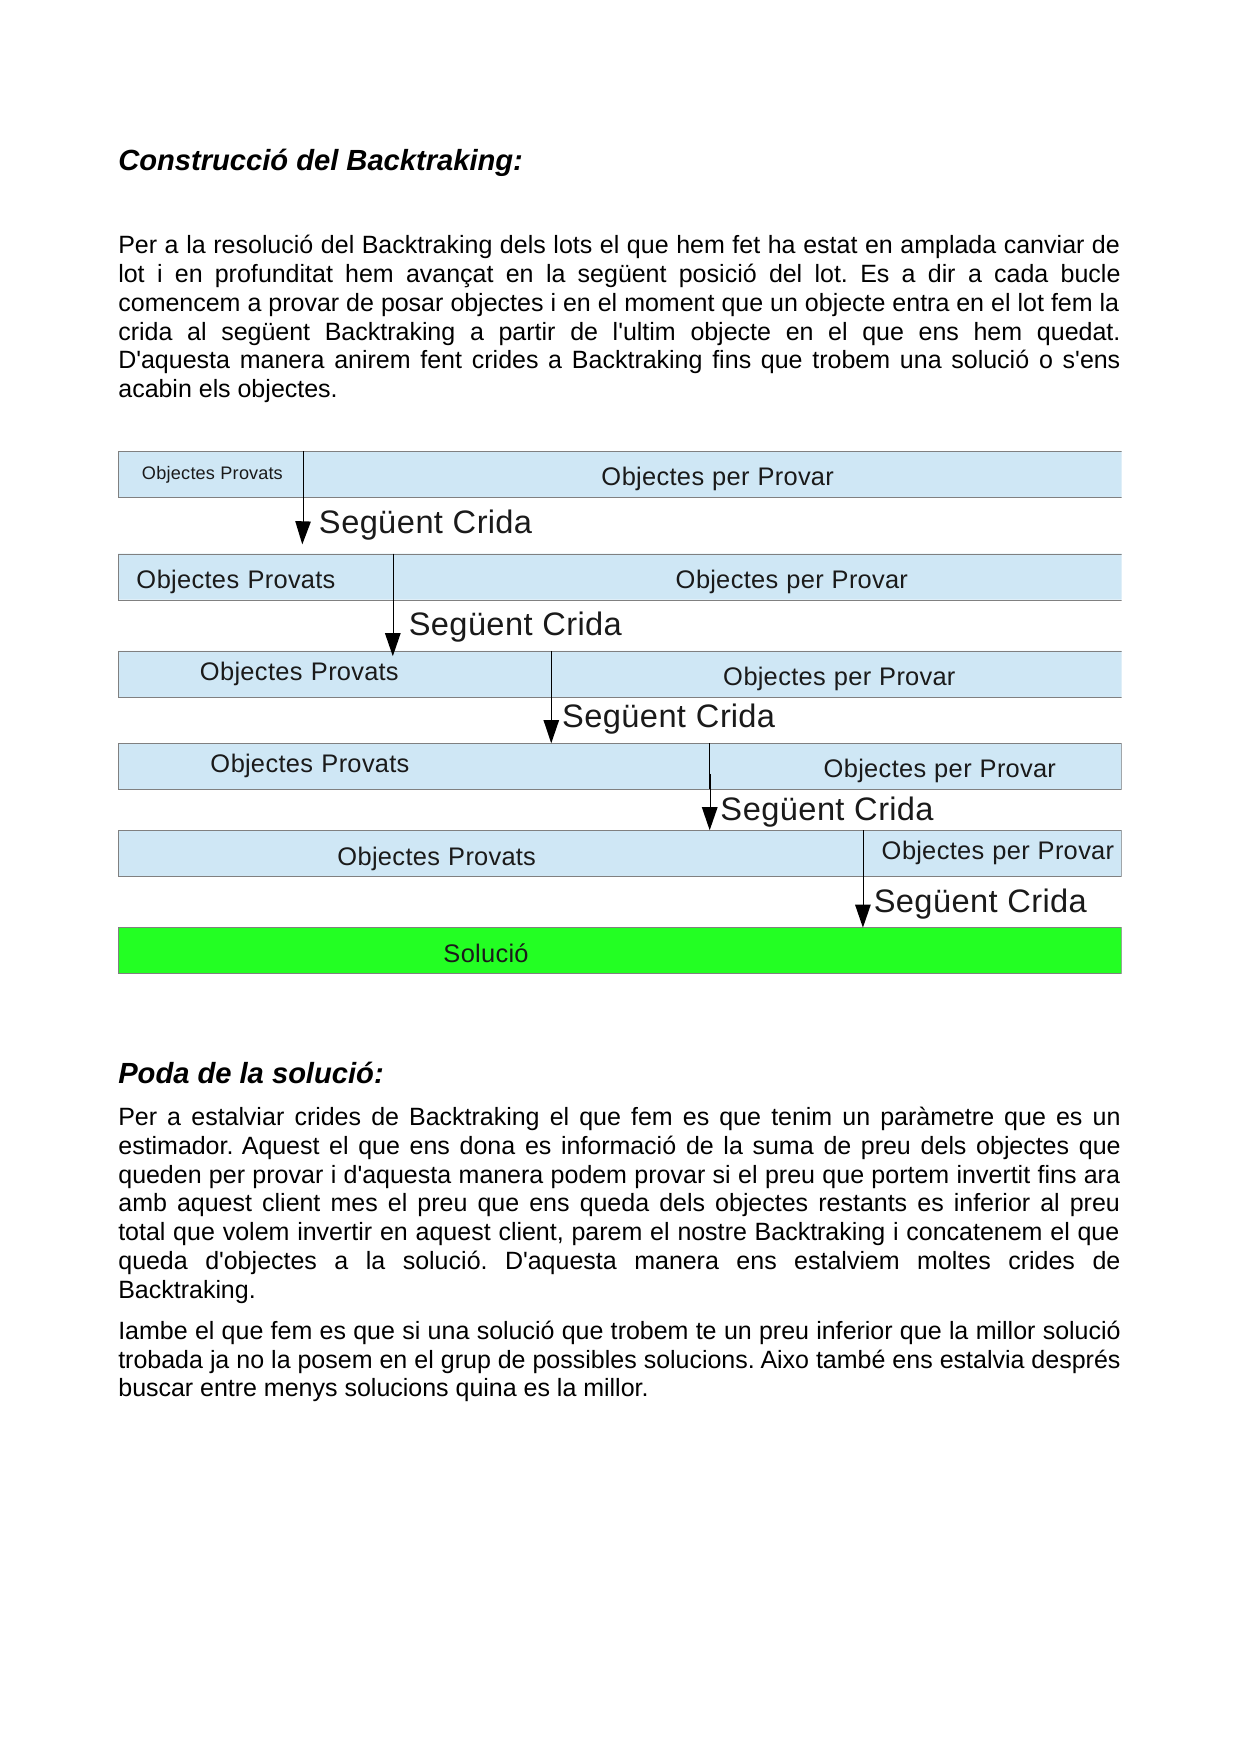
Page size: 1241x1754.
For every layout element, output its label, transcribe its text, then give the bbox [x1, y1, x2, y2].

subtitle Poda de la solució: [118, 1056, 1122, 1090]
text Per a estalviar crides de Backtraking el que fem es que tenim un paràmetre que es un estimador. Aquest el que ens dona es informació de la suma de preu dels objectes que queden per provar i d'aquesta manera podem provar si el preu que portem invertit fins ara amb aquest client mes el preu que ens queda dels objectes restants es inferior al preu total que volem invertir en aquest client, parem el nostre Backtraking i concatenem el que queda d'objectes a la solució. D'aquesta manera ens estalviem moltes crides de Backtraking. [118, 1102, 1122, 1303]
text Per a la resolució del Backtraking dels lots el que hem fet ha estat en amplada canviar de lot i en profunditat hem avançat en la següent posició del lot. Es a dir a cada bucle comencem a provar de posar objectes i en el moment que un objecte entra en el lot fem la crida al següent Backtraking a partir de l'ultim objecte en el que ens hem quedat. D'aquesta manera anirem fent crides a Backtraking fins que trobem una solució o s'ens acabin els objectes. [118, 230, 1122, 403]
subtitle Construcció del Backtraking: [118, 143, 1122, 177]
text Iambe el que fem es que si una solució que trobem te un preu inferior que la millor solució trobada ja no la posem en el grup de possibles solucions. Aixo també ens estalvia després buscar entre menys solucions quina es la millor. [118, 1316, 1122, 1402]
